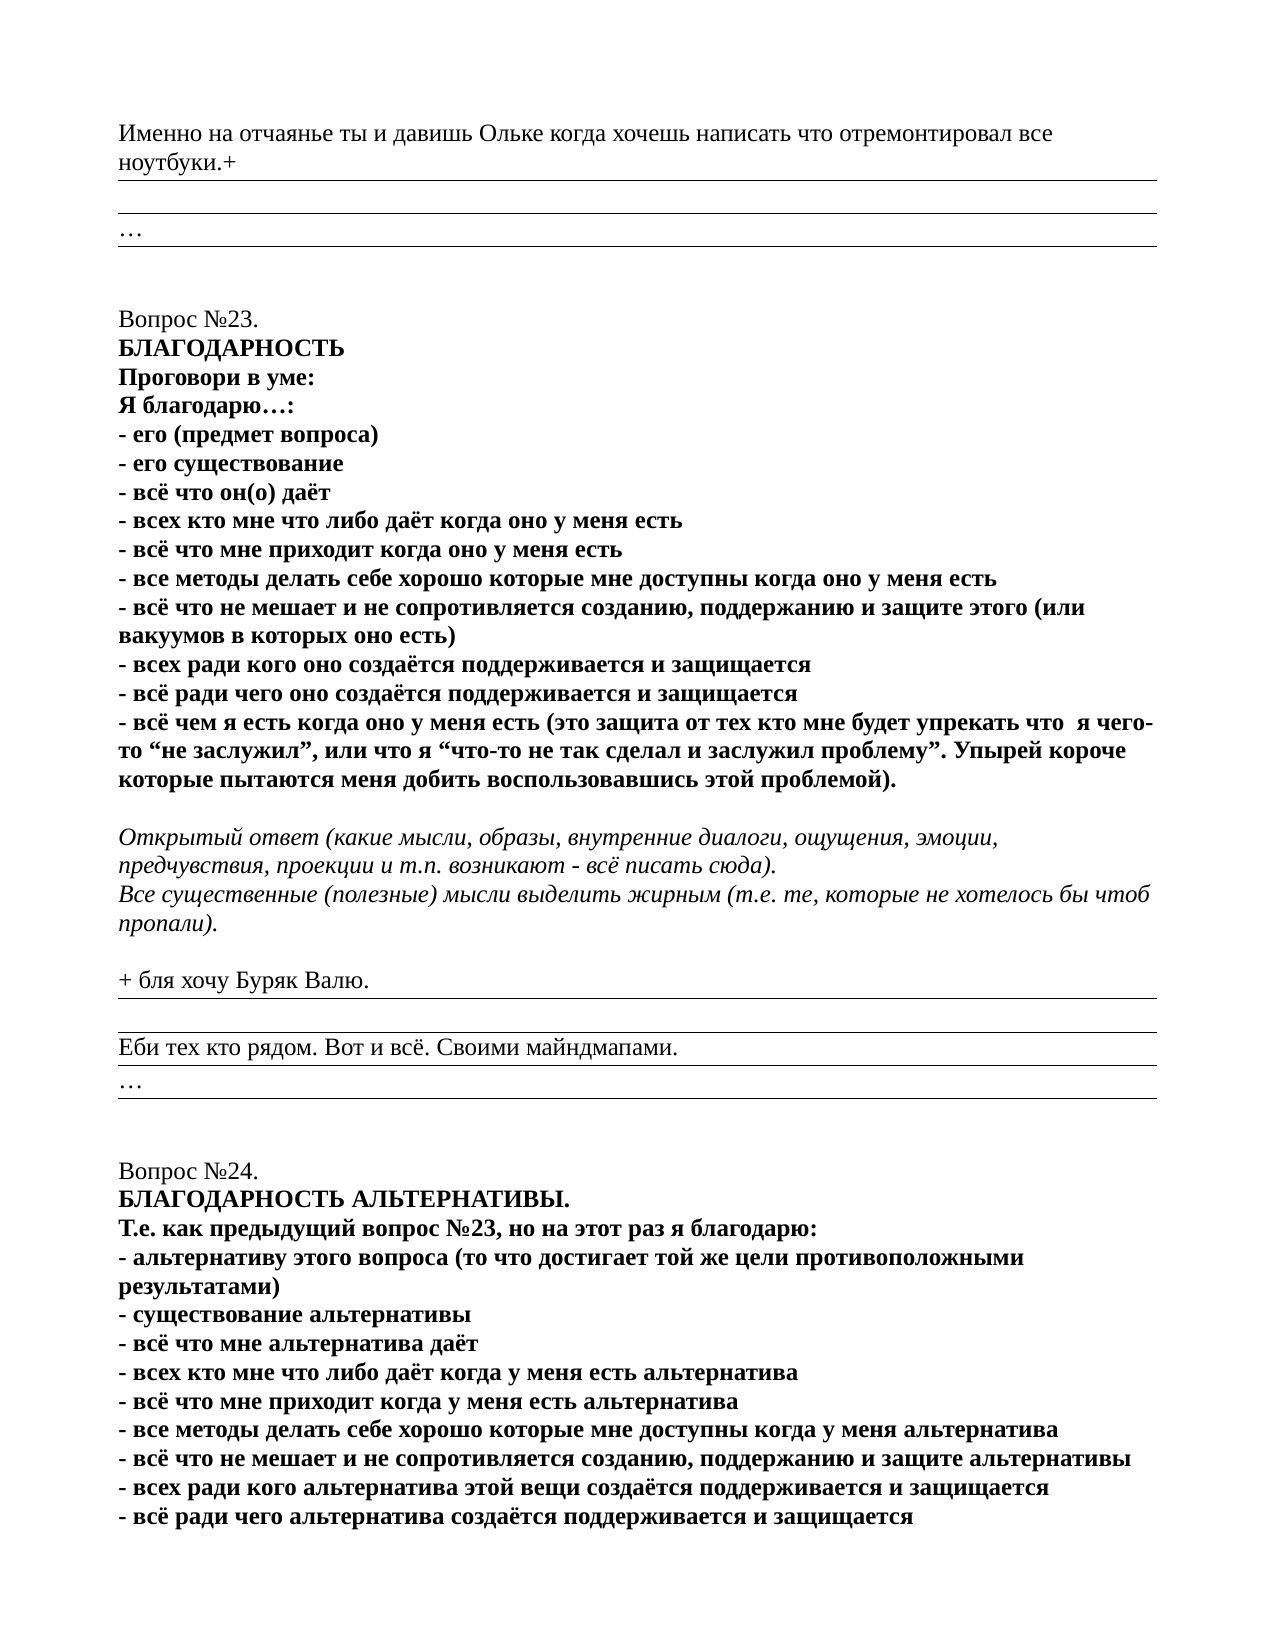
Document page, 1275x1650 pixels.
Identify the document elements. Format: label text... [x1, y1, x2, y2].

text - всё ради чего оно создаётся поддерживается и защищается [118, 678, 1157, 707]
text Все существенные (полезные) мысли выделить жирным (т.е. те, которые не хотелось бы чтоб пропали). [118, 879, 1157, 937]
text - всех ради кого оно создаётся поддерживается и защищается [118, 649, 1157, 678]
text - всех кто мне что либо даёт когда у меня есть альтернатива [118, 1357, 1157, 1386]
text - всё что мне приходит когда у меня есть альтернатива [118, 1386, 1157, 1414]
text Т.е. как предыдущий вопрос №23, но на этот раз я благодарю: [118, 1213, 1157, 1242]
text - всё ради чего альтернатива создаётся поддерживается и защищается [118, 1501, 1157, 1529]
text - всё что он(о) даёт [118, 477, 1157, 505]
text - все методы делать себе хорошо которые мне доступны когда у меня альтернатива [118, 1414, 1157, 1443]
text Проговори в уме: [118, 362, 1157, 390]
text - всё что мне альтернатива даёт [118, 1328, 1157, 1357]
text БЛАГОДАРНОСТЬ АЛЬТЕРНАТИВЫ. [118, 1184, 1157, 1213]
text - всех кто мне что либо даёт когда оно у меня есть [118, 505, 1157, 534]
text Открытый ответ (какие мысли, образы, внутренние диалоги, ощущения, эмоции, предчувствия, проекции и т.п. возникают - всё писать сюда). [118, 822, 1157, 879]
text … [118, 214, 1157, 246]
text БЛАГОДАРНОСТЬ [118, 333, 1157, 362]
text - существование альтернативы [118, 1299, 1157, 1328]
text - всё чем я есть когда оно у меня есть (это защита от тех кто мне будет упрекать что я чего-то “не заслужил”, или что я “что-то не так сделал и заслужил проблему”. Упырей короче которые пытаются меня добить воспользовавшись этой проблемой). [118, 707, 1157, 793]
text - всех ради кого альтернатива этой вещи создаётся поддерживается и защищается [118, 1472, 1157, 1501]
text - альтернативу этого вопроса (то что достигает той же цели противоположными результатами) [118, 1242, 1157, 1299]
text Именно на отчаянье ты и давишь Ольке когда хочешь написать что отремонтировал все ноутбуки.+ [118, 118, 1157, 180]
text - всё что не мешает и не сопротивляется созданию, поддержанию и защите этого (или вакуумов в которых оно есть) [118, 592, 1157, 649]
text … [118, 1066, 1157, 1098]
text - его (предмет вопроса) [118, 419, 1157, 448]
text - его существование [118, 448, 1157, 477]
text Вопрос №24. [118, 1156, 1157, 1184]
text Вопрос №23. [118, 304, 1157, 333]
text + бля хочу Буряк Валю. [118, 965, 1157, 998]
text - все методы делать себе хорошо которые мне доступны когда оно у меня есть [118, 563, 1157, 592]
text - всё что не мешает и не сопротивляется созданию, поддержанию и защите альтернативы [118, 1443, 1157, 1472]
text Я благодарю…: [118, 390, 1157, 419]
text Еби тех кто рядом. Вот и всё. Своими майндмапами. [118, 1033, 1157, 1065]
text - всё что мне приходит когда оно у меня есть [118, 534, 1157, 563]
